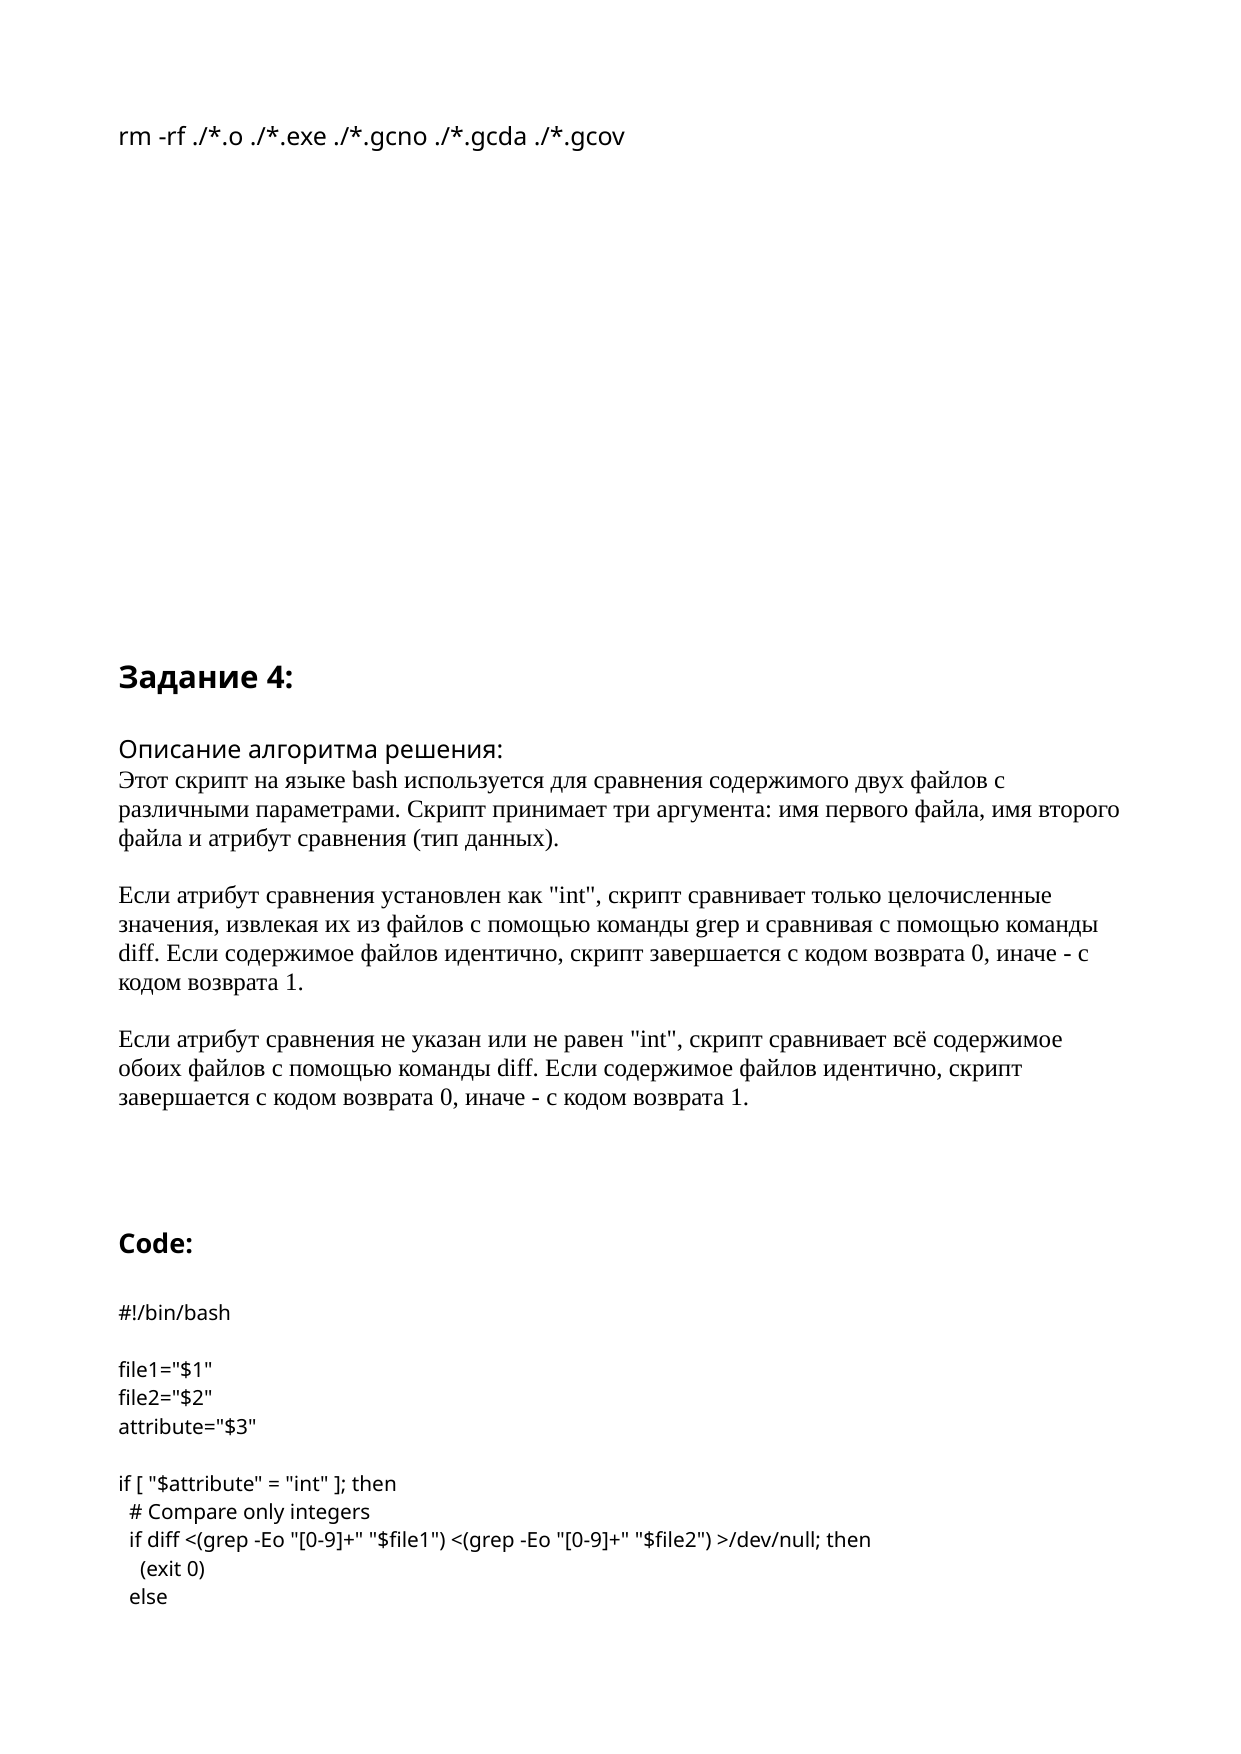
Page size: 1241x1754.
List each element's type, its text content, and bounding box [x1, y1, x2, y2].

text rm -rf ./*.o ./*.exe ./*.gcno ./*.gcda ./*.gcov [118, 118, 1122, 152]
text file2="$2" [118, 1383, 1122, 1412]
text file1="$1" [118, 1355, 1122, 1383]
text Описание алгоритма решения: [118, 732, 1122, 766]
text else [118, 1582, 1122, 1611]
text # Compare only integers [118, 1497, 1122, 1526]
text Если атрибут сравнения не указан или не равен "int", скрипт сравнивает всё содержимое обоих файлов с помощью команды diff. Если содержимое файлов идентично, скрипт завершается с кодом возврата 0, иначе - с кодом возврата 1. [118, 1024, 1122, 1111]
text (exit 0) [118, 1554, 1122, 1582]
text Этот скрипт на языке bash используется для сравнения содержимого двух файлов с различными параметрами. Скрипт принимает три аргумента: имя первого файла, имя второго файла и атрибут сравнения (тип данных). [118, 766, 1122, 852]
text if [ "$attribute" = "int" ]; then [118, 1469, 1122, 1497]
text Если атрибут сравнения установлен как "int", скрипт сравнивает только целочисленные значения, извлекая их из файлов с помощью команды grep и сравнивая с помощью команды diff. Если содержимое файлов идентично, скрипт завершается с кодом возврата 0, иначе - с кодом возврата 1. [118, 881, 1122, 996]
text attribute="$3" [118, 1412, 1122, 1440]
text Code: [118, 1224, 1122, 1261]
text if diff <(grep -Eo "[0-9]+" "$file1") <(grep -Eo "[0-9]+" "$file2") >/dev/null; then [118, 1526, 1122, 1554]
text Задание 4: [118, 655, 1122, 697]
text #!/bin/bash [118, 1298, 1122, 1327]
